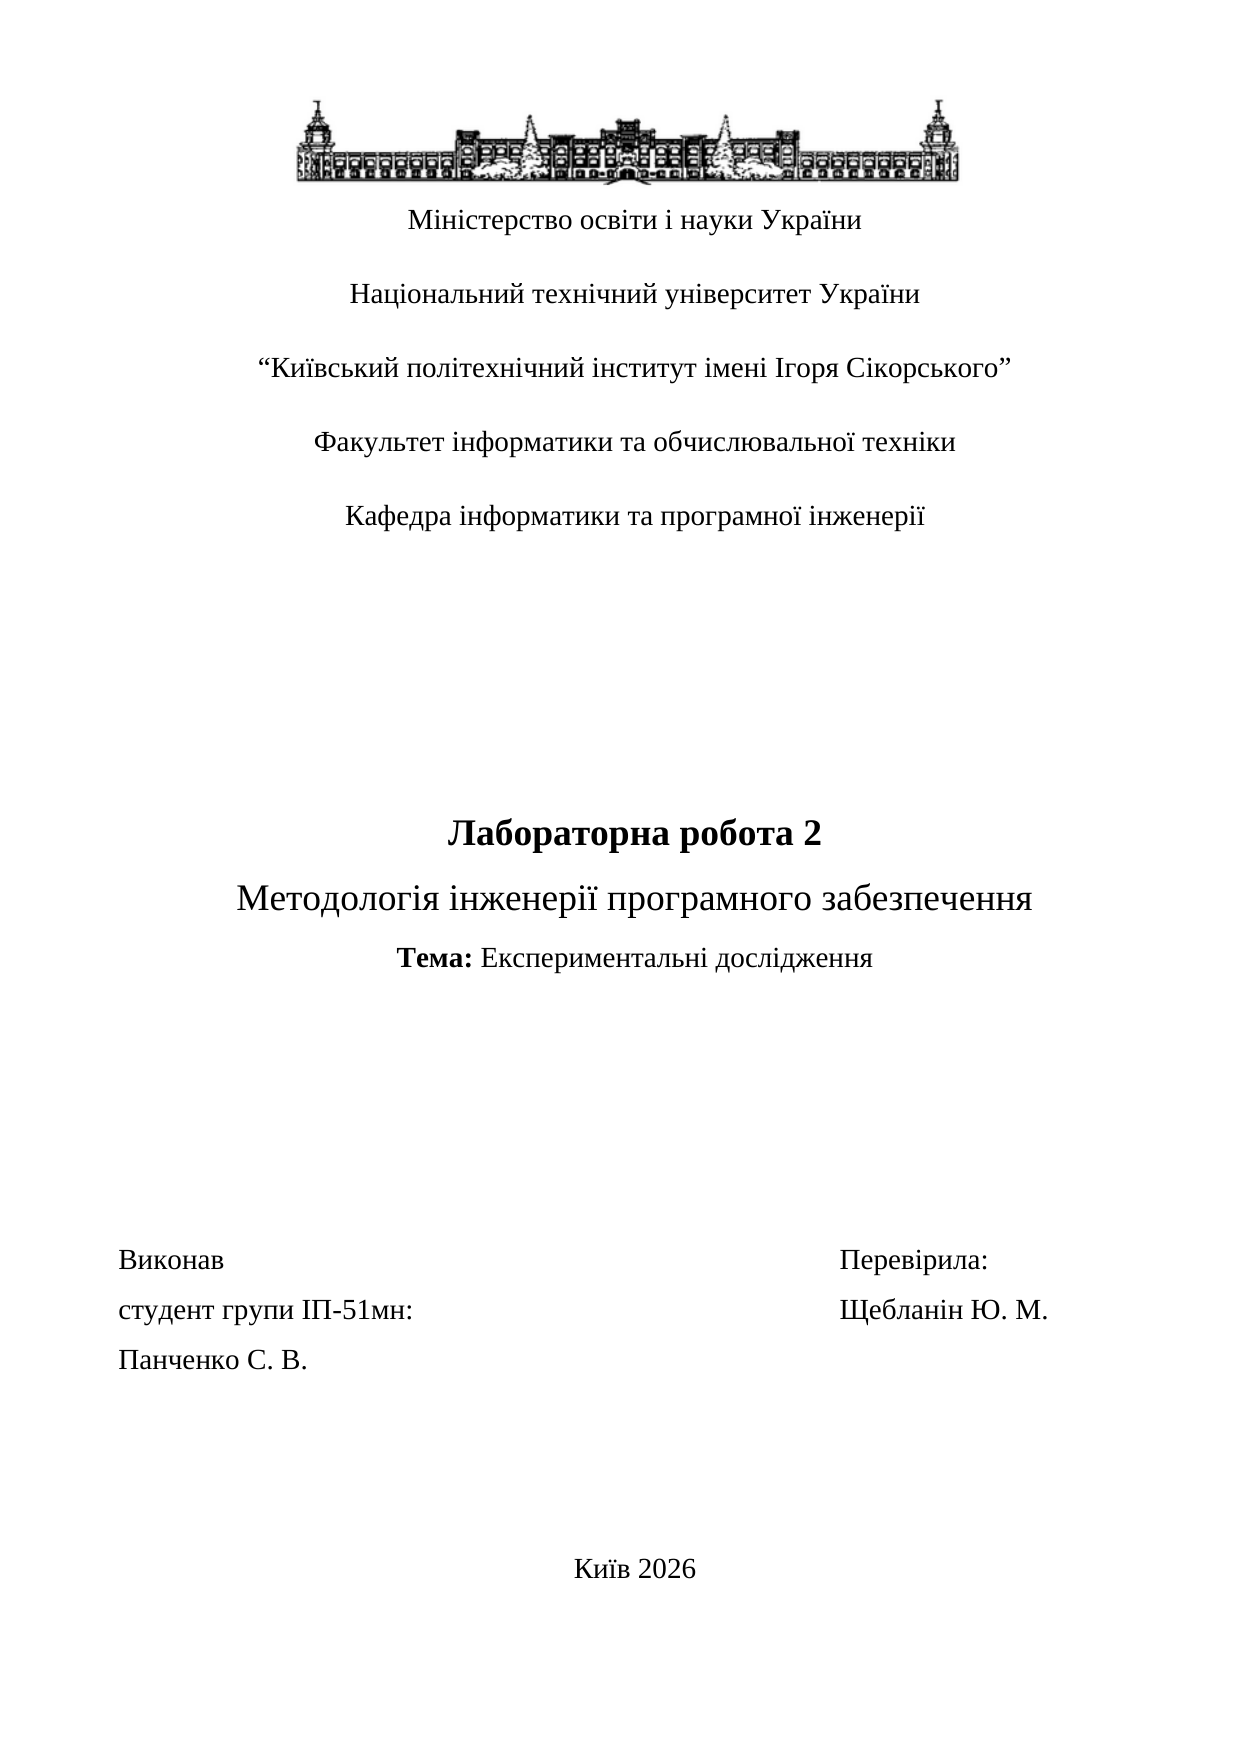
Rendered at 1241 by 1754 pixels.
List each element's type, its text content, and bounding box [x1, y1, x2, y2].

picture [259, 88, 1010, 189]
text Факультет інформатики та обчислювальної техніки [118, 424, 1152, 458]
text Панченко С. В. [118, 1342, 1152, 1376]
text “Київський політехнічний інститут імені Ігоря Сікорського” [118, 350, 1152, 384]
text Тема: Експериментальні дослідження [118, 940, 1152, 973]
text Виконав Перевірила: [118, 1242, 1152, 1275]
text Міністерство освіти і науки України [118, 202, 1152, 236]
text Методологія інженерії програмного забезпечення [118, 875, 1152, 918]
text Кафедра інформатики та програмної інженерії [118, 498, 1152, 532]
text Лабораторна робота 2 [118, 811, 1152, 854]
text студент групи ІП-51мн: Щебланін Ю. М. [118, 1292, 1152, 1326]
text Київ 2026 [118, 1551, 1152, 1585]
text Національний технічний університет України [118, 276, 1152, 310]
